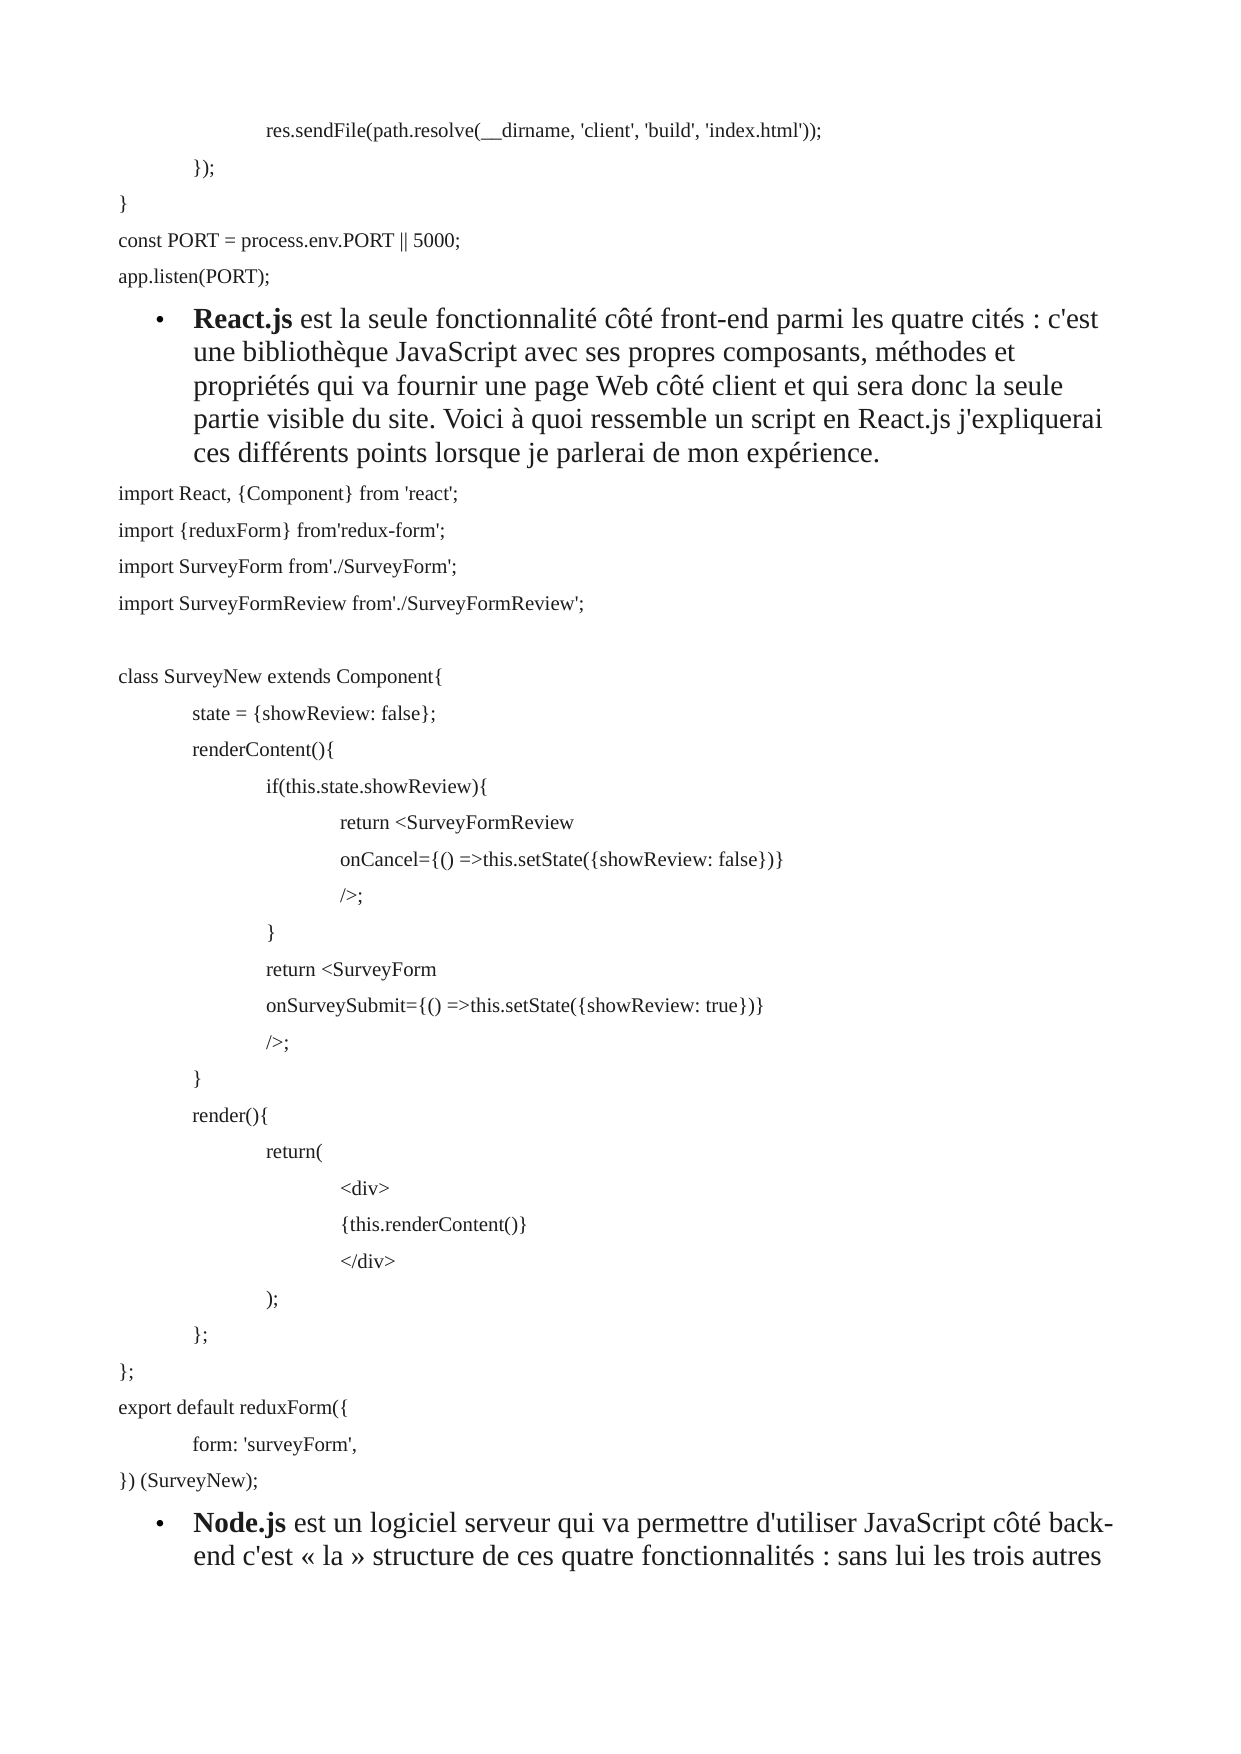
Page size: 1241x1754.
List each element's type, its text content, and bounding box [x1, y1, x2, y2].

text />; [118, 1029, 1122, 1054]
text } [118, 1066, 1122, 1090]
text import SurveyForm from'./SurveyForm'; [118, 554, 1122, 578]
text } [118, 920, 1122, 944]
text app.listen(PORT); [118, 264, 1122, 288]
text class SurveyNew extends Component{ [118, 664, 1122, 688]
text import SurveyFormReview from'./SurveyFormReview'; [118, 591, 1122, 615]
text renderContent(){ [118, 737, 1122, 761]
text }) (SurveyNew); [118, 1468, 1122, 1492]
text } [118, 191, 1122, 215]
text render(){ [118, 1103, 1122, 1127]
text return( [118, 1139, 1122, 1163]
text />; [118, 883, 1122, 907]
text </div> [118, 1249, 1122, 1273]
text if(this.state.showReview){ [118, 774, 1122, 798]
list Node.js est un logiciel serveur qui va permettre d'utiliser JavaScript côté back-end c'est « la » structure de ces quatre fonctionnalités : sans lui les trois autres [156, 1505, 1122, 1572]
text import {reduxForm} from'redux-form'; [118, 518, 1122, 542]
text state = {showReview: false}; [118, 701, 1122, 724]
text onSurveySubmit={() =>this.setState({showReview: true})} [118, 993, 1122, 1017]
text form: 'surveyForm', [118, 1432, 1122, 1456]
text onCancel={() =>this.setState({showReview: false})} [118, 847, 1122, 871]
text <div> [118, 1176, 1122, 1200]
text return <SurveyForm [118, 956, 1122, 981]
list React.js est la seule fonctionnalité côté front-end parmi les quatre cités : c'est une bibliothèque JavaScript avec ses propres composants, méthodes et propriétés qui va fournir une page Web côté client et qui sera donc la seule partie visible du site. Voici à quoi ressemble un script en React.js j'expliquerai ces différents points lorsque je parlerai de mon expérience. [156, 301, 1122, 469]
text res.sendFile(path.resolve(__dirname, 'client', 'build', 'index.html')); [118, 118, 1122, 142]
text export default reduxForm({ [118, 1395, 1122, 1419]
text {this.renderContent()} [118, 1212, 1122, 1236]
text import React, {Component} from 'react'; [118, 481, 1122, 505]
text }; [118, 1359, 1122, 1383]
text const PORT = process.env.PORT || 5000; [118, 228, 1122, 252]
text ); [118, 1286, 1122, 1309]
text }); [118, 155, 1122, 179]
text return <SurveyFormReview [118, 810, 1122, 834]
text }; [118, 1322, 1122, 1346]
